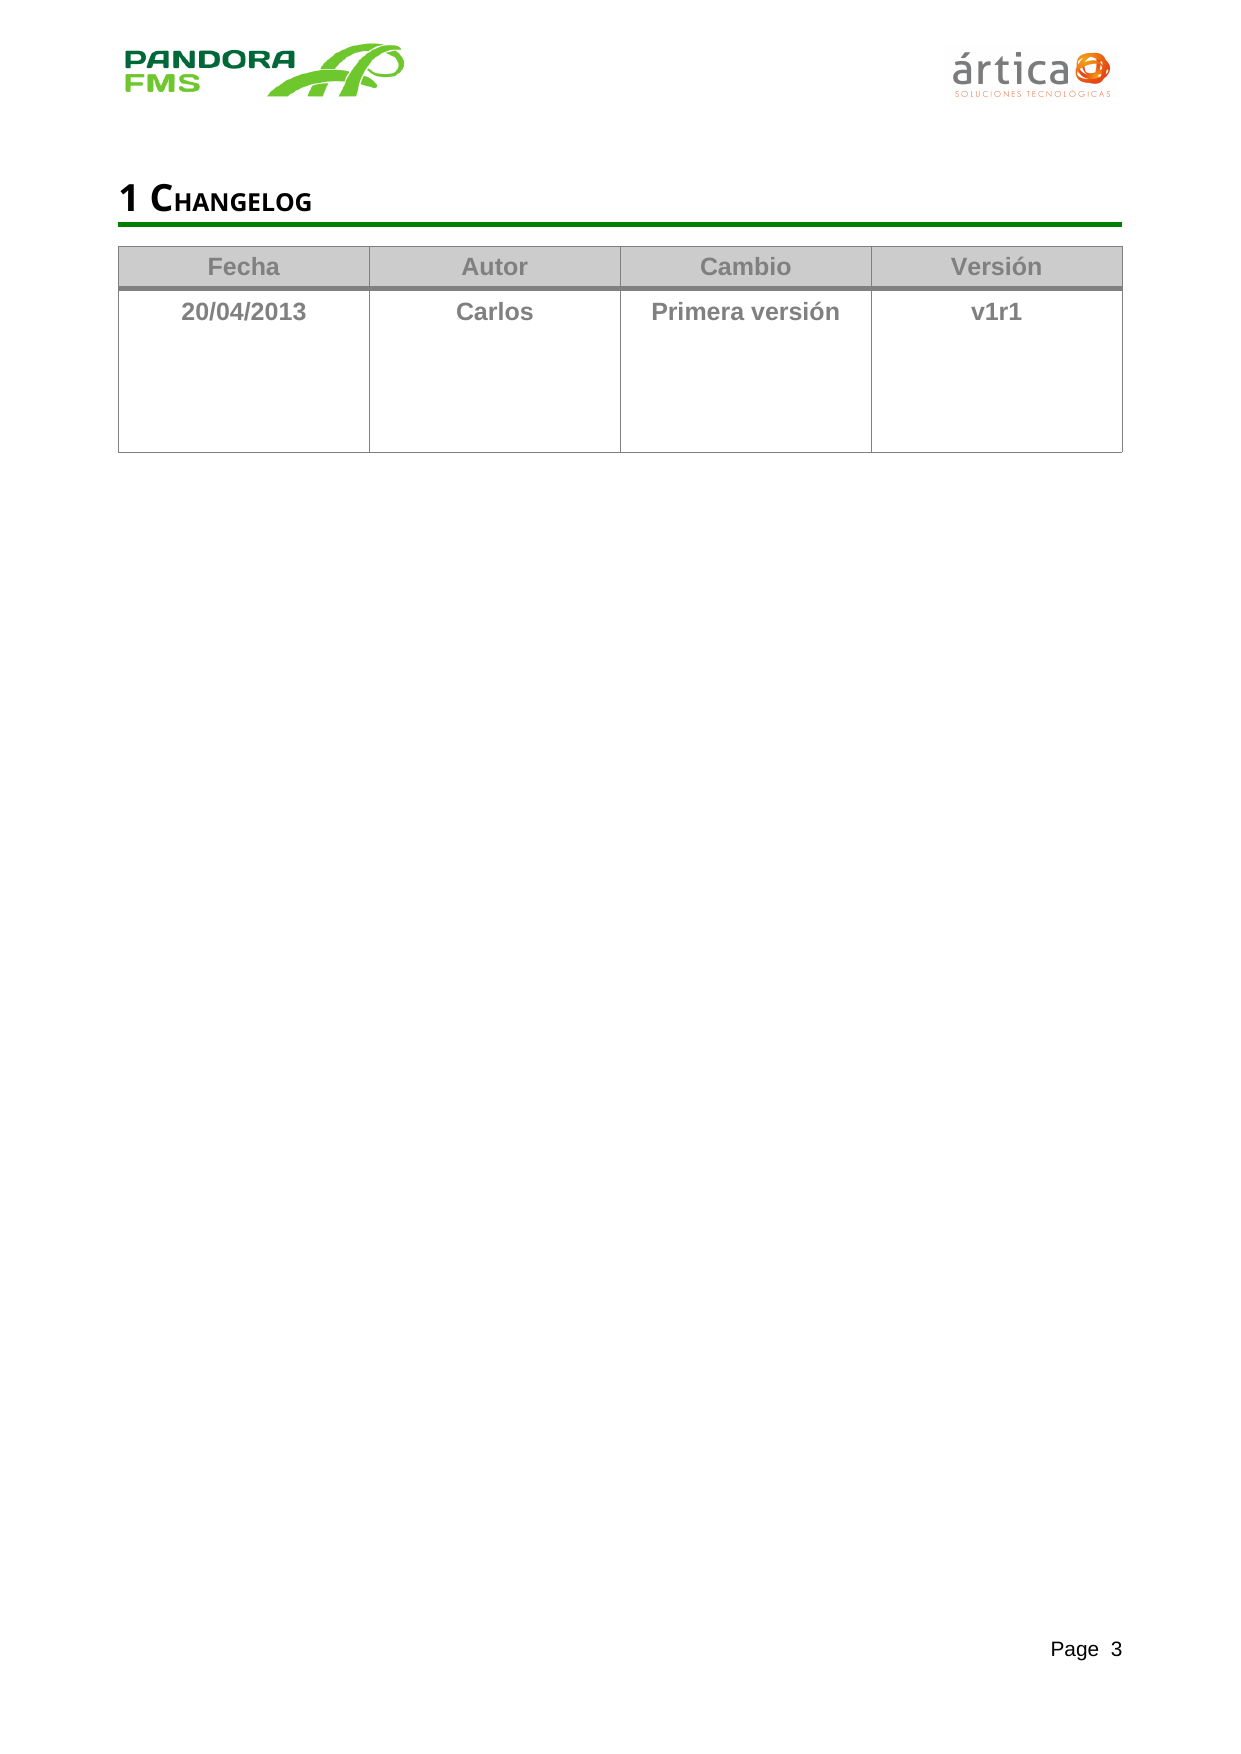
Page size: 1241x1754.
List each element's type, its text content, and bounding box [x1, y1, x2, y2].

table_cell [119, 331, 369, 372]
table_header Autor [370, 247, 620, 286]
table_cell [621, 372, 871, 412]
table_cell [872, 331, 1122, 372]
table_cell [119, 412, 369, 452]
picture [945, 45, 1118, 102]
table_cell [621, 331, 871, 372]
table_header Versión [872, 247, 1122, 286]
table_cell [621, 412, 871, 452]
table_cell Primera versión [621, 291, 871, 331]
table_header Cambio [621, 247, 871, 286]
table_cell v1r1 [872, 291, 1122, 331]
table_cell Carlos [370, 291, 620, 331]
table_header Fecha [119, 247, 369, 286]
subtitle Changelog [118, 171, 1122, 222]
table_cell [370, 331, 620, 372]
table_cell [370, 372, 620, 412]
table_cell 20/04/2013 [119, 291, 369, 331]
table_cell [119, 372, 369, 412]
picture [118, 39, 409, 97]
table_cell [872, 412, 1122, 452]
table_cell [370, 412, 620, 452]
table_cell [872, 372, 1122, 412]
